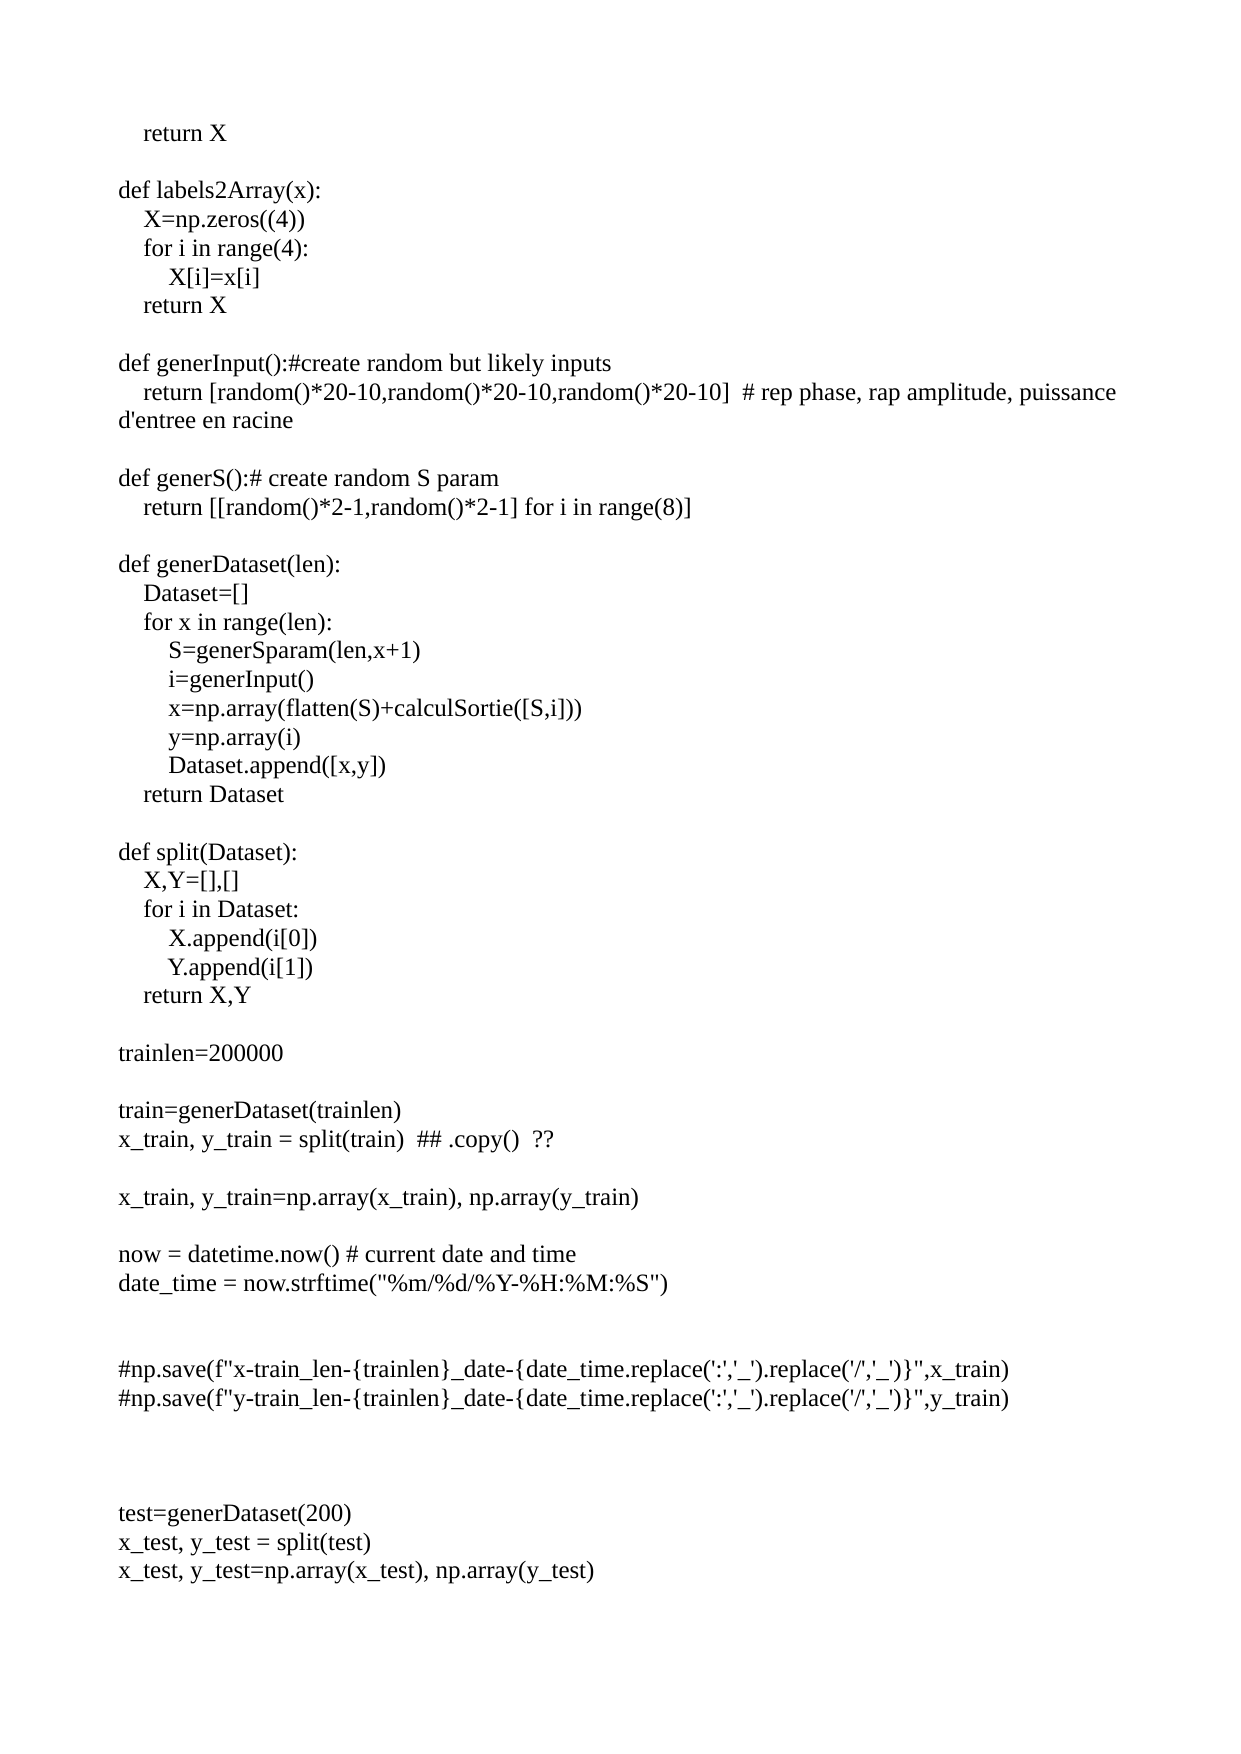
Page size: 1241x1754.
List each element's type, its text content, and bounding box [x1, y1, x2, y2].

text for i in range(4): [118, 233, 1122, 262]
text x_test, y_test=np.array(x_test), np.array(y_test) [118, 1556, 1122, 1584]
text def generInput():#create random but likely inputs [118, 348, 1122, 377]
text X.append(i[0]) [118, 923, 1122, 952]
text date_time = now.strftime("%m/%d/%Y-%H:%M:%S") [118, 1268, 1122, 1297]
text y=np.array(i) [118, 722, 1122, 751]
text train=generDataset(trainlen) [118, 1096, 1122, 1124]
text #np.save(f"y-train_len-{trainlen}_date-{date_time.replace(':','_').replace('/','_')}",y_train) [118, 1383, 1122, 1412]
text S=generSparam(len,x+1) [118, 636, 1122, 664]
text X=np.zeros((4)) [118, 204, 1122, 233]
text x_train, y_train=np.array(x_train), np.array(y_train) [118, 1182, 1122, 1211]
text def generDataset(len): [118, 549, 1122, 578]
text Dataset.append([x,y]) [118, 751, 1122, 779]
text def generS():# create random S param [118, 463, 1122, 492]
text Dataset=[] [118, 578, 1122, 607]
text #np.save(f"x-train_len-{trainlen}_date-{date_time.replace(':','_').replace('/','_')}",x_train) [118, 1354, 1122, 1383]
text return Dataset [118, 779, 1122, 808]
text X[i]=x[i] [118, 262, 1122, 291]
text x=np.array(flatten(S)+calculSortie([S,i])) [118, 693, 1122, 722]
text return X [118, 291, 1122, 319]
text X,Y=[],[] [118, 866, 1122, 894]
text i=generInput() [118, 664, 1122, 693]
text x_train, y_train = split(train) ## .copy() ?? [118, 1124, 1122, 1153]
text def labels2Array(x): [118, 176, 1122, 204]
text def split(Dataset): [118, 837, 1122, 866]
text now = datetime.now() # current date and time [118, 1239, 1122, 1268]
text test=generDataset(200) [118, 1498, 1122, 1527]
text for i in Dataset: [118, 894, 1122, 923]
text return X [118, 118, 1122, 147]
text for x in range(len): [118, 607, 1122, 636]
text return X,Y [118, 981, 1122, 1009]
text Y.append(i[1]) [118, 952, 1122, 981]
text return [[random()*2-1,random()*2-1] for i in range(8)] [118, 492, 1122, 521]
text x_test, y_test = split(test) [118, 1527, 1122, 1556]
text trainlen=200000 [118, 1038, 1122, 1067]
text return [random()*20-10,random()*20-10,random()*20-10] # rep phase, rap amplitude, puissance d'entree en racine [118, 377, 1122, 434]
